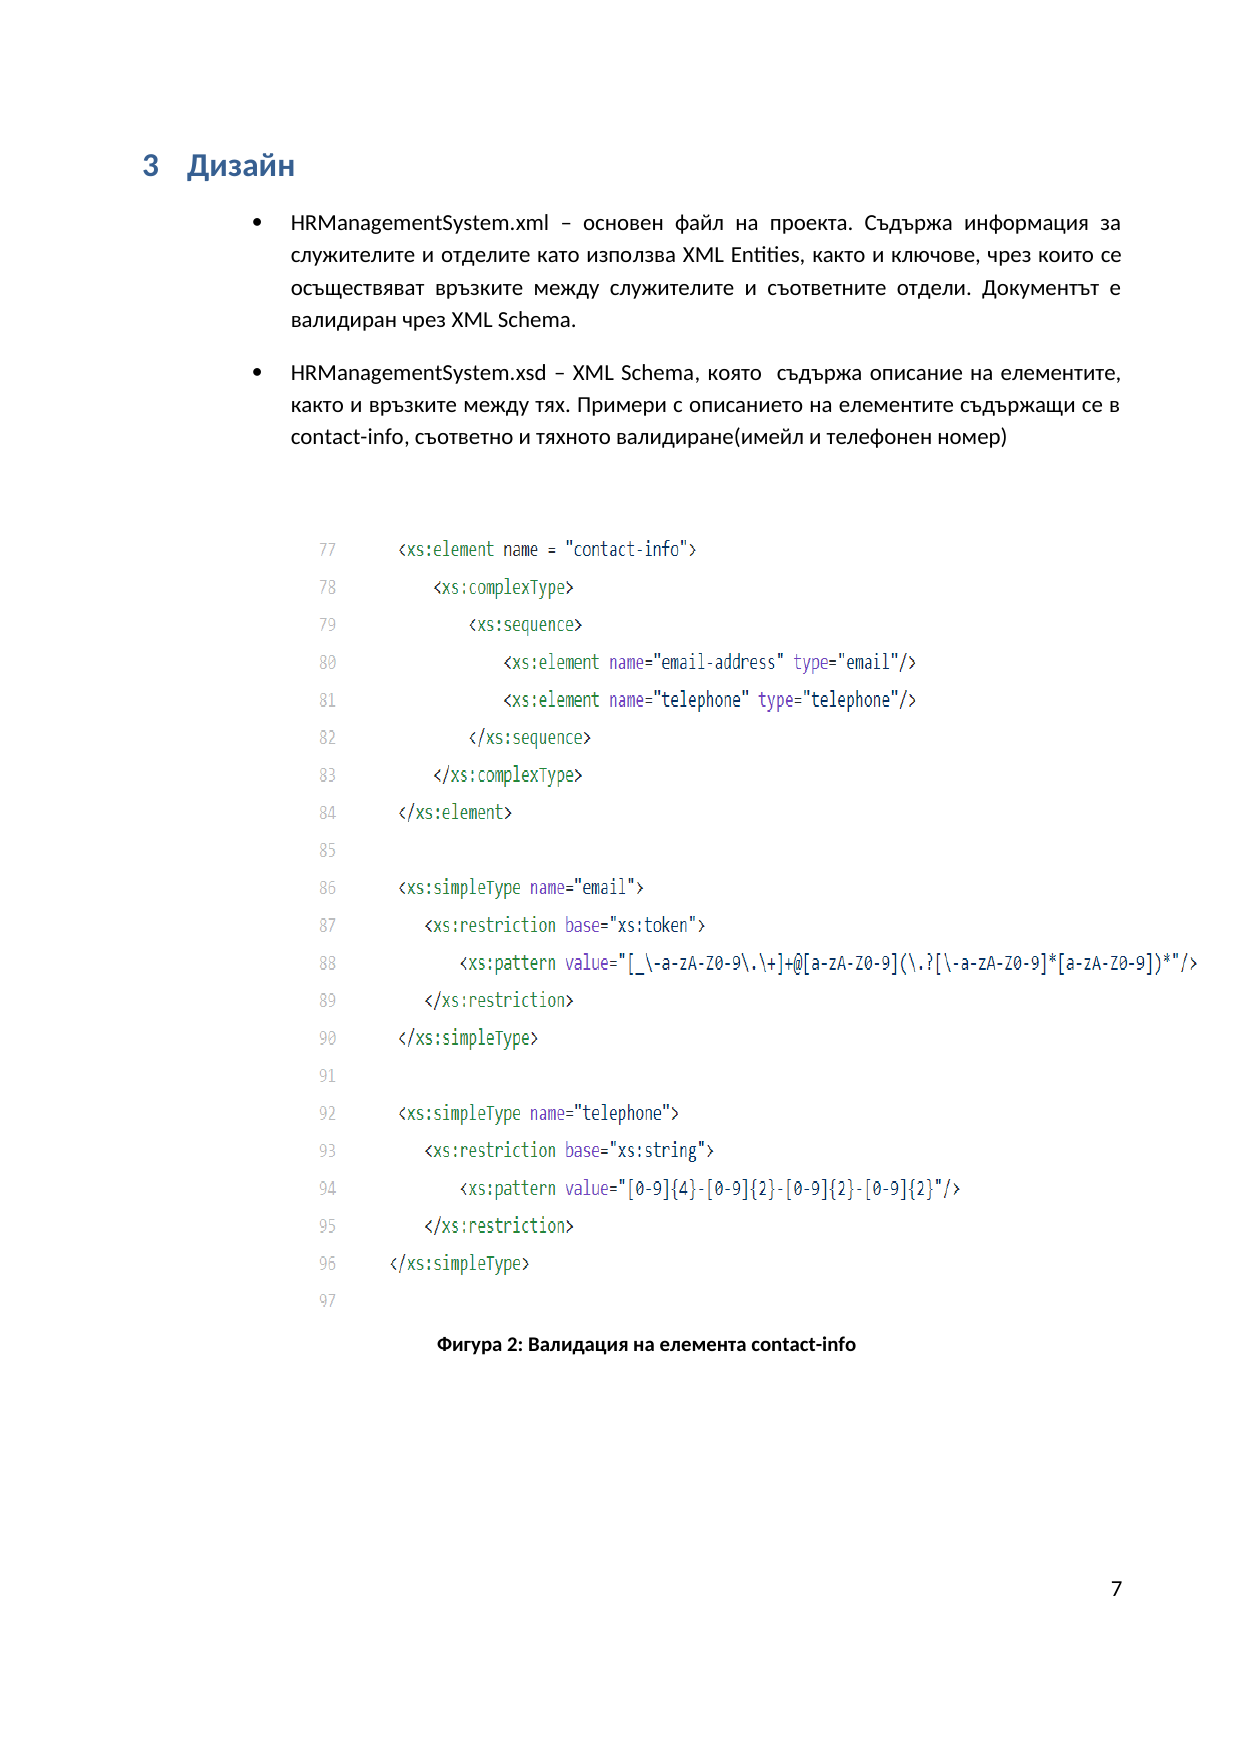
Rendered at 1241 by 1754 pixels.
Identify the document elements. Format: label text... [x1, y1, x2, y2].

subtitle Дизайн [142, 150, 1122, 183]
list HRManagementSystem.xml – основен файл на проекта. Съдържа информация за служителите и отделите като използва XML Entities, както и ключове, чрез които се осъществяват връзките между служителите и съответните отдели. Документът е валидиран чрез XML Schema. [253, 208, 1122, 333]
list HRManagementSystem.xsd – XML Schema, която съдържа описание на елементите, както и връзките между тях. Примери с описанието на елементите съдържащи се в contact-info, съответно и тяхното валидиране(имейл и телефонен номер) [253, 358, 1122, 450]
picture [290, 528, 1241, 1307]
text Фигура 2: Валидация на елемента contact-info [363, 1331, 1122, 1357]
